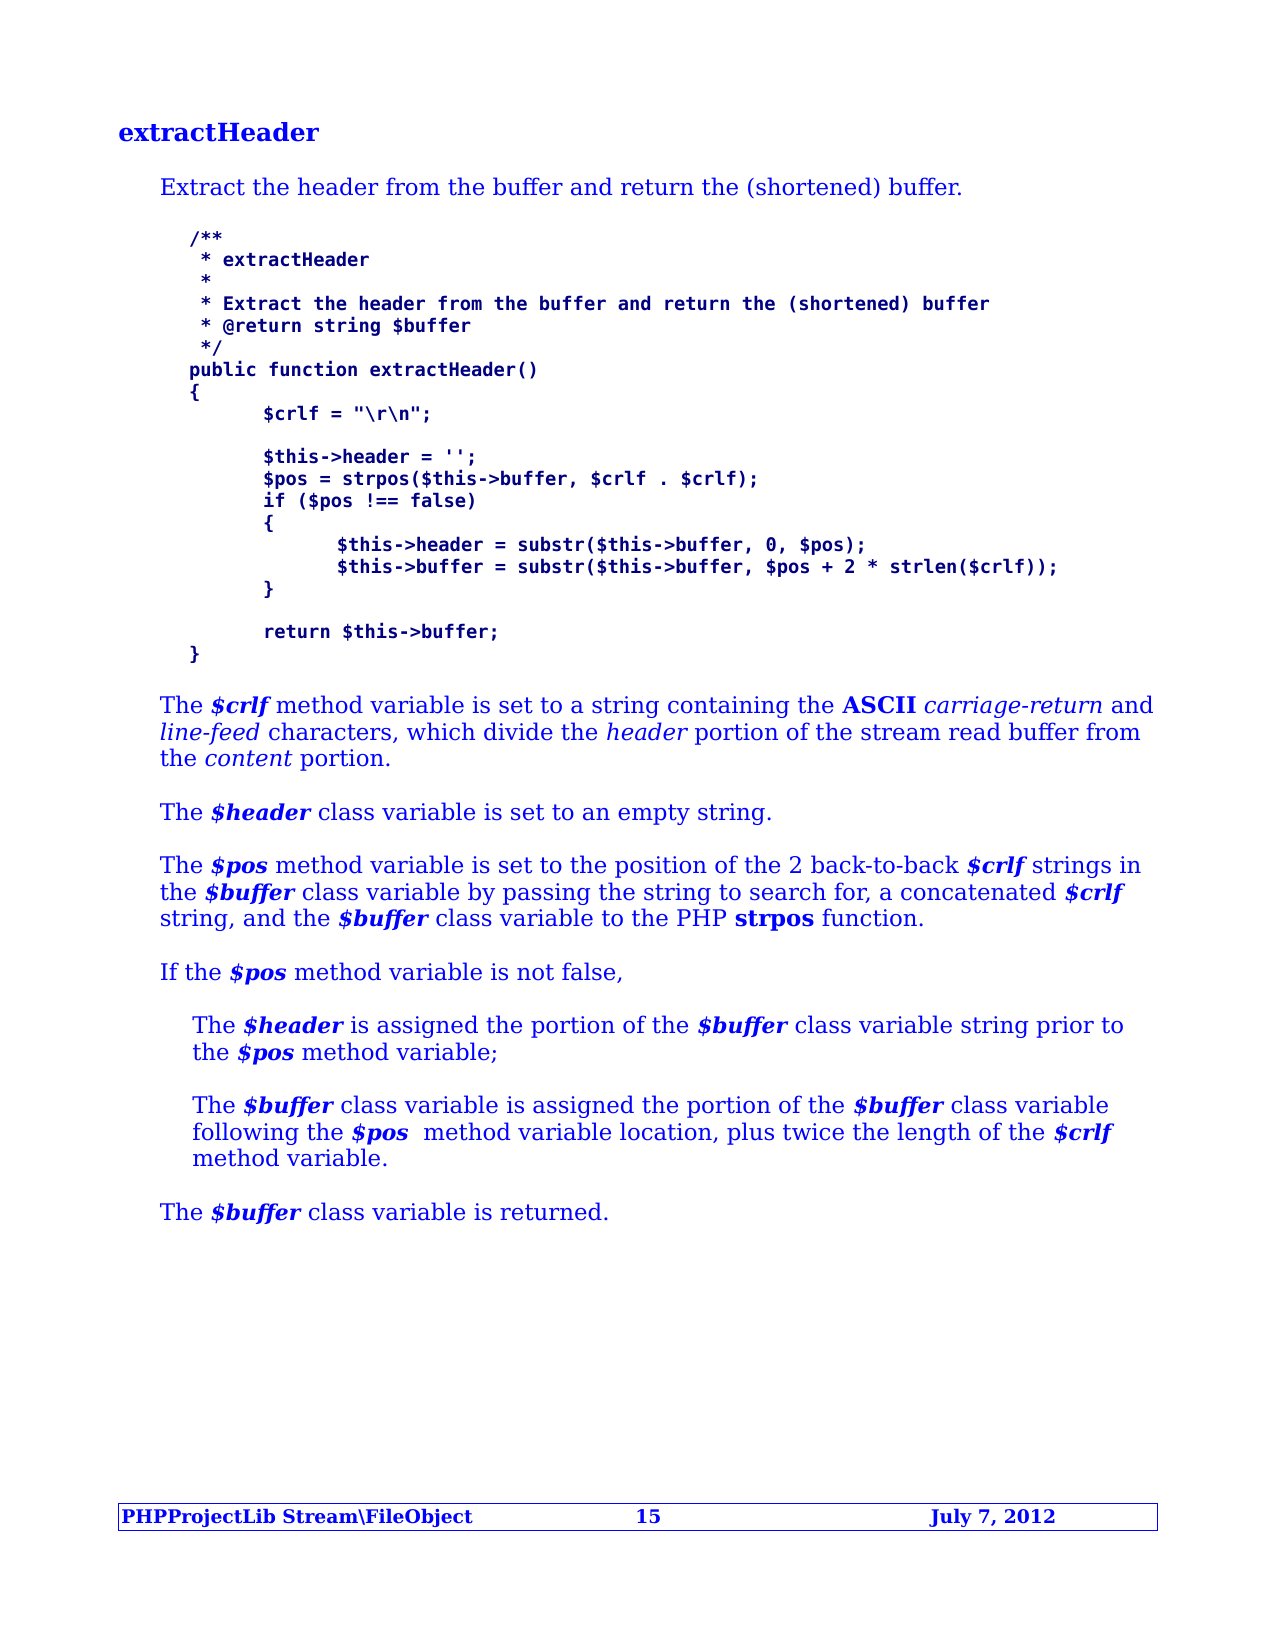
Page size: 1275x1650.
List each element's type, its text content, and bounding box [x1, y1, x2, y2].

list public function extractHeader() [189, 359, 1157, 381]
text The $header class variable is set to an empty string. [159, 799, 1157, 825]
text The $pos method variable is set to the position of the 2 back-to-back $crlf strings in the $buffer class variable by passing the string to search for, a concatenated $crlf string, and the $buffer class variable to the PHP strpos function. [159, 852, 1157, 932]
text The $buffer class variable is assigned the portion of the $buffer class variable following the $pos method variable location, plus twice the length of the $crlf method variable. [192, 1092, 1157, 1172]
list * extractHeader [189, 249, 1157, 271]
text The $crlf method variable is set to a string containing the ASCII carriage-return and line-feed characters, which divide the header portion of the stream read buffer from the content portion. [159, 692, 1157, 772]
list if ($pos !== false) [189, 490, 1157, 512]
text The $buffer class variable is returned. [159, 1199, 1157, 1226]
list $this->header = substr($this->buffer, 0, $pos); [189, 534, 1157, 556]
list * Extract the header from the buffer and return the (shortened) buffer [189, 293, 1157, 315]
list return $this->buffer; [189, 621, 1157, 643]
list { [189, 381, 1157, 402]
list $this->header = ''; [189, 446, 1157, 468]
list $this->buffer = substr($this->buffer, $pos + 2 * strlen($crlf)); [189, 556, 1157, 577]
list { [189, 512, 1157, 534]
list } [189, 577, 1157, 599]
list $pos = strpos($this->buffer, $crlf . $crlf); [189, 468, 1157, 490]
text If the $pos method variable is not false, [159, 959, 1157, 986]
list $crlf = "\r\n"; [189, 402, 1157, 424]
list /** [189, 227, 1157, 249]
text Extract the header from the buffer and return the (shortened) buffer. [159, 174, 1157, 201]
text The $header is assigned the portion of the $buffer class variable string prior to the $pos method variable; [192, 1012, 1157, 1066]
list } [189, 643, 1157, 665]
list */ [189, 337, 1157, 359]
list * [189, 271, 1157, 293]
title extractHeader [118, 118, 1157, 147]
list * @return string $buffer [189, 315, 1157, 337]
